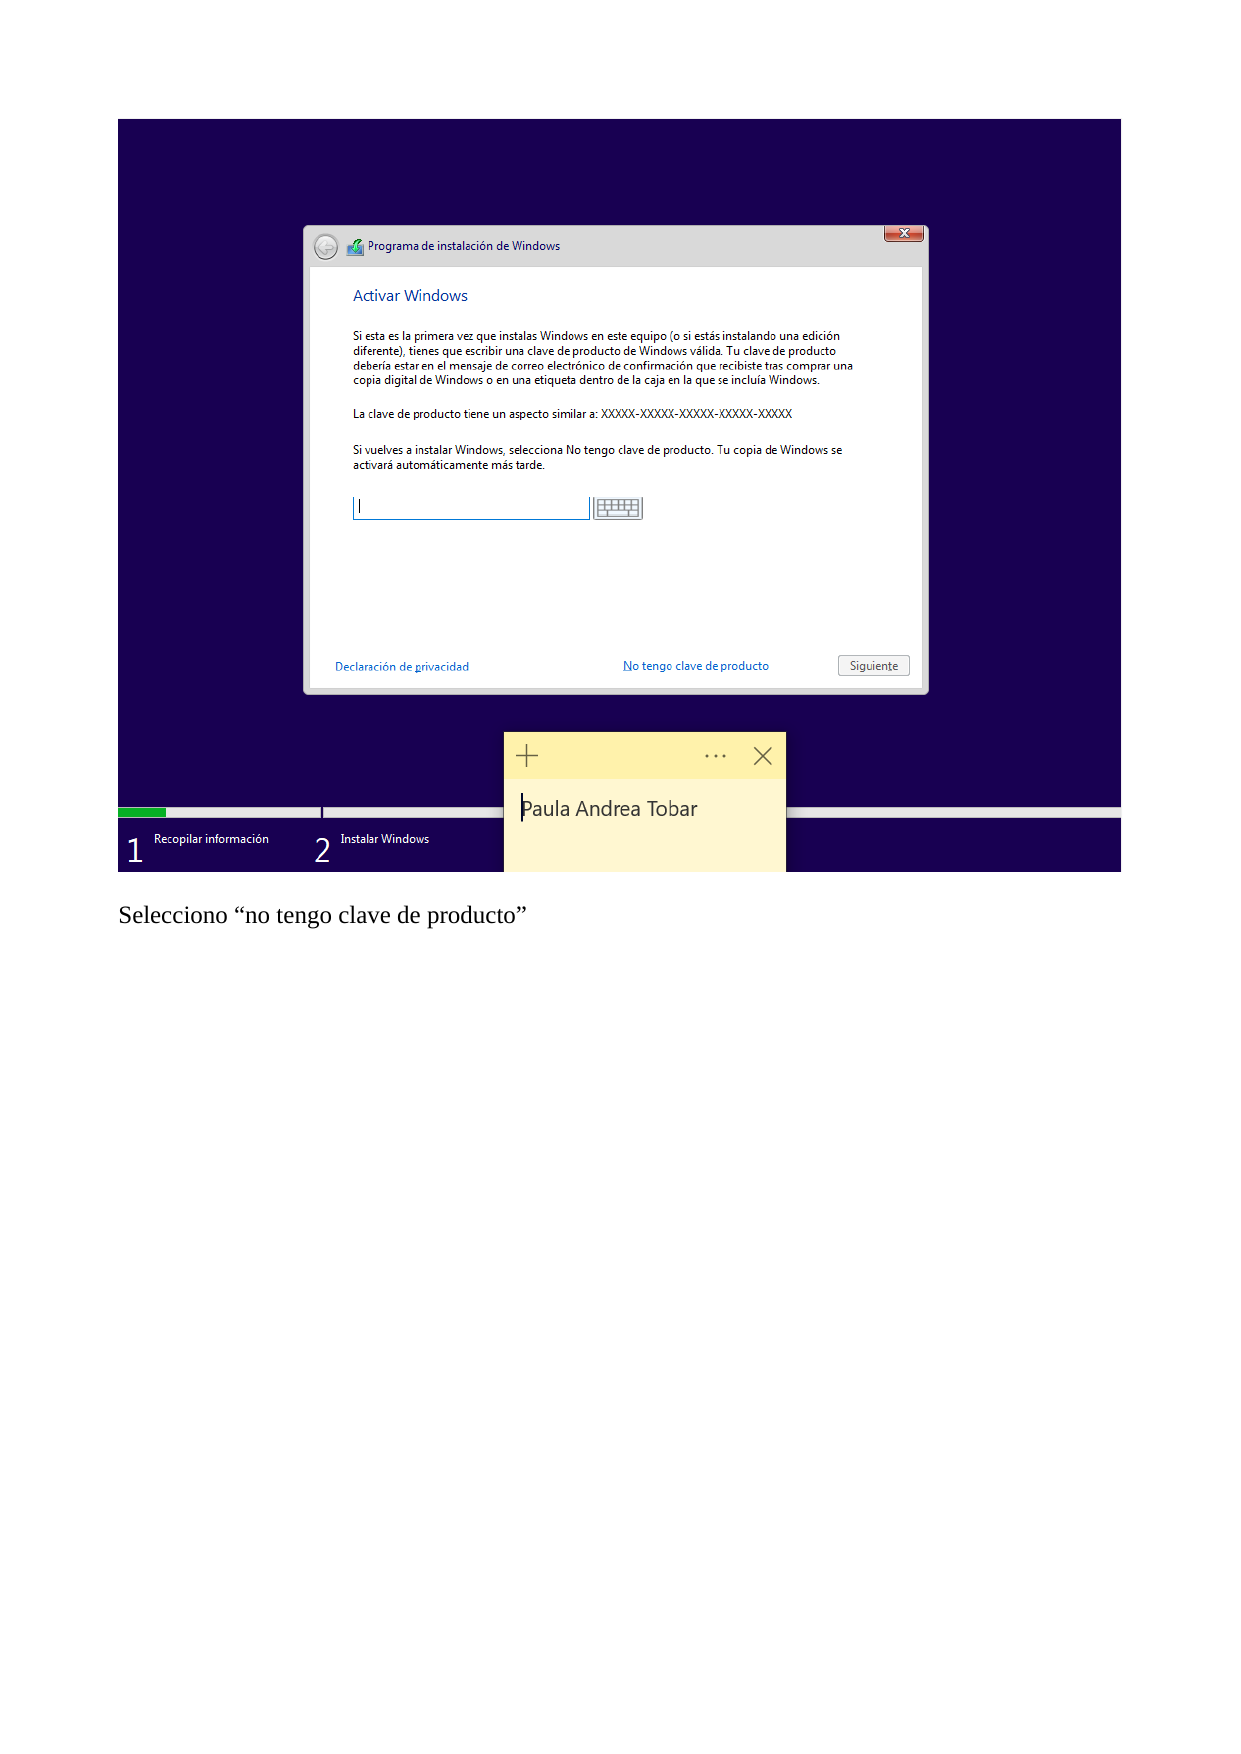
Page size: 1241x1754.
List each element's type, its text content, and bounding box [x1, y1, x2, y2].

picture [118, 118, 1123, 872]
text Selecciono “no tengo clave de producto” [118, 900, 1122, 929]
